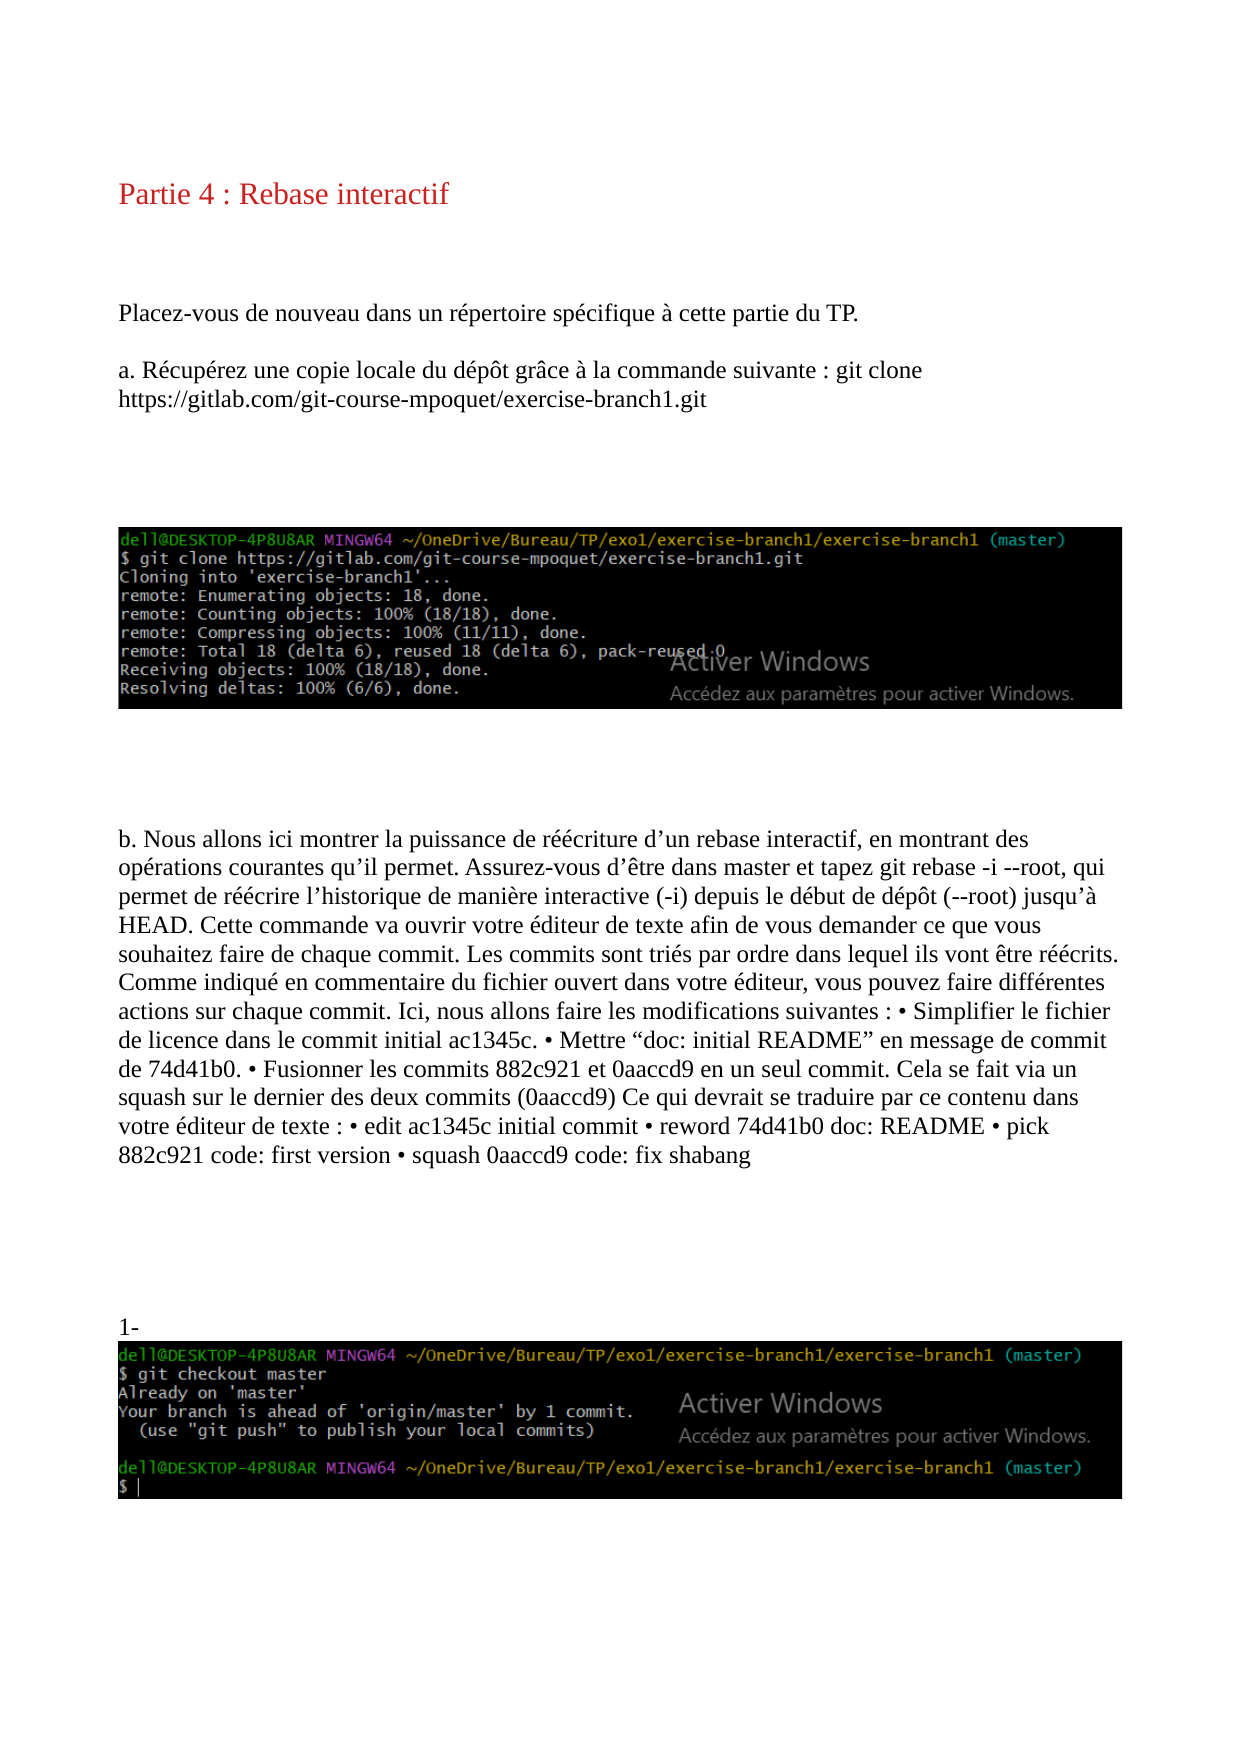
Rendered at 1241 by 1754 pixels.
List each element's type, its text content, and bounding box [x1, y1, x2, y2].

text b. Nous allons ici montrer la puissance de réécriture d’un rebase interactif, en montrant des opérations courantes qu’il permet. Assurez-vous d’être dans master et tapez git rebase -i --root, qui permet de réécrire l’historique de manière interactive (-i) depuis le début de dépôt (--root) jusqu’à HEAD. Cette commande va ouvrir votre éditeur de texte afin de vous demander ce que vous souhaitez faire de chaque commit. Les commits sont triés par ordre dans lequel ils vont être réécrits. Comme indiqué en commentaire du fichier ouvert dans votre éditeur, vous pouvez faire différentes actions sur chaque commit. Ici, nous allons faire les modifications suivantes : • Simplifier le fichier de licence dans le commit initial ac1345c. • Mettre “doc: initial README” en message de commit de 74d41b0. • Fusionner les commits 882c921 et 0aaccd9 en un seul commit. Cela se fait via un squash sur le dernier des deux commits (0aaccd9) Ce qui devrait se traduire par ce contenu dans votre éditeur de texte : • edit ac1345c initial commit • reword 74d41b0 doc: README • pick 882c921 code: first version • squash 0aaccd9 code: fix shabang [118, 824, 1122, 1169]
text a. Récupérez une copie locale du dépôt grâce à la commande suivante : git clone https://gitlab.com/git-course-mpoquet/exercise-branch1.git [118, 355, 1122, 413]
text 1- [118, 1312, 1122, 1341]
picture [118, 527, 1123, 709]
picture [118, 1341, 1123, 1499]
text Placez-vous de nouveau dans un répertoire spécifique à cette partie du TP. [118, 298, 1122, 327]
text Partie 4 : Rebase interactif [118, 176, 1122, 212]
